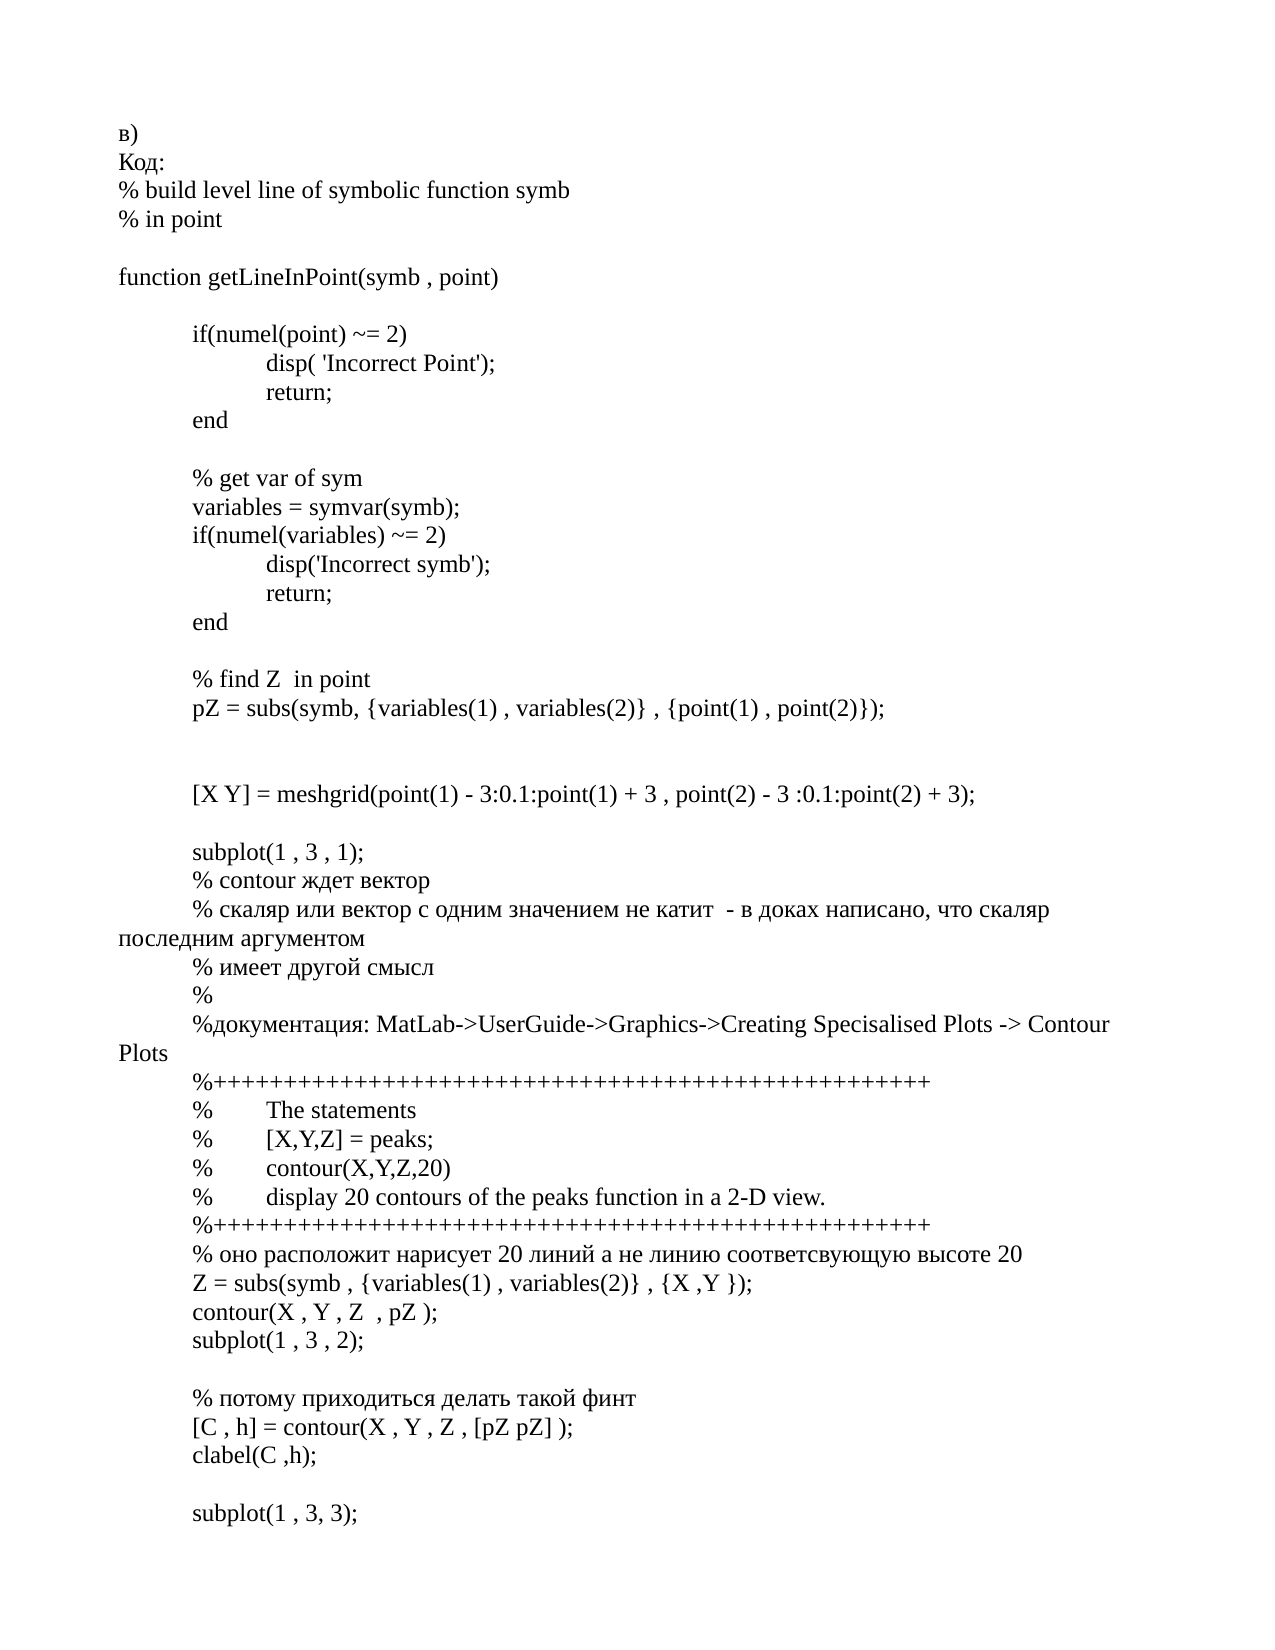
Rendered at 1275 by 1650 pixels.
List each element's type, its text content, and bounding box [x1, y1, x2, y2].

text %+++++++++++++++++++++++++++++++++++++++++++++++++++ [118, 1211, 1157, 1239]
text % in point [118, 204, 1157, 233]
text Z = subs(symb , {variables(1) , variables(2)} , {X ,Y }); [118, 1268, 1157, 1297]
text в) [118, 118, 1157, 147]
text function getLineInPoint(symb , point) [118, 262, 1157, 291]
text % contour(X,Y,Z,20) [118, 1153, 1157, 1182]
text % build level line of symbolic function symb [118, 176, 1157, 204]
text variables = symvar(symb); [118, 492, 1157, 521]
text %+++++++++++++++++++++++++++++++++++++++++++++++++++ [118, 1067, 1157, 1096]
text pZ = subs(symb, {variables(1) , variables(2)} , {point(1) , point(2)}); [118, 693, 1157, 722]
text % [118, 981, 1157, 1009]
text if(numel(point) ~= 2) [118, 319, 1157, 348]
text subplot(1 , 3, 3); [118, 1498, 1157, 1527]
text return; [118, 377, 1157, 406]
text disp( 'Incorrect Point'); [118, 348, 1157, 377]
text subplot(1 , 3 , 2); [118, 1326, 1157, 1354]
text % оно расположит нарисует 20 линий а не линию соответсвующую высоте 20 [118, 1239, 1157, 1268]
text % потому приходиться делать такой финт [118, 1383, 1157, 1412]
text % The statements [118, 1096, 1157, 1124]
text % get var of sym [118, 463, 1157, 492]
text [C , h] = contour(X , Y , Z , [pZ pZ] ); [118, 1412, 1157, 1441]
text % имеет другой смысл [118, 952, 1157, 981]
text if(numel(variables) ~= 2) [118, 521, 1157, 549]
text clabel(C ,h); [118, 1441, 1157, 1469]
text % скаляр или вектор с одним значением не катит - в доках написано, что скаляр последним аргументом [118, 894, 1157, 952]
text disp('Incorrect symb'); [118, 549, 1157, 578]
text end [118, 406, 1157, 434]
text return; [118, 578, 1157, 607]
text [X Y] = meshgrid(point(1) - 3:0.1:point(1) + 3 , point(2) - 3 :0.1:point(2) + 3); [118, 779, 1157, 808]
text % display 20 contours of the peaks function in a 2-D view. [118, 1182, 1157, 1211]
text % find Z in point [118, 664, 1157, 693]
text contour(X , Y , Z , pZ ); [118, 1297, 1157, 1326]
text %документация: MatLab->UserGuide->Graphics->Creating Specisalised Plots -> Contour Plots [118, 1009, 1157, 1067]
text end [118, 607, 1157, 636]
text % contour ждет вектор [118, 866, 1157, 894]
text % [X,Y,Z] = peaks; [118, 1124, 1157, 1153]
text subplot(1 , 3 , 1); [118, 837, 1157, 866]
text Код: [118, 147, 1157, 176]
